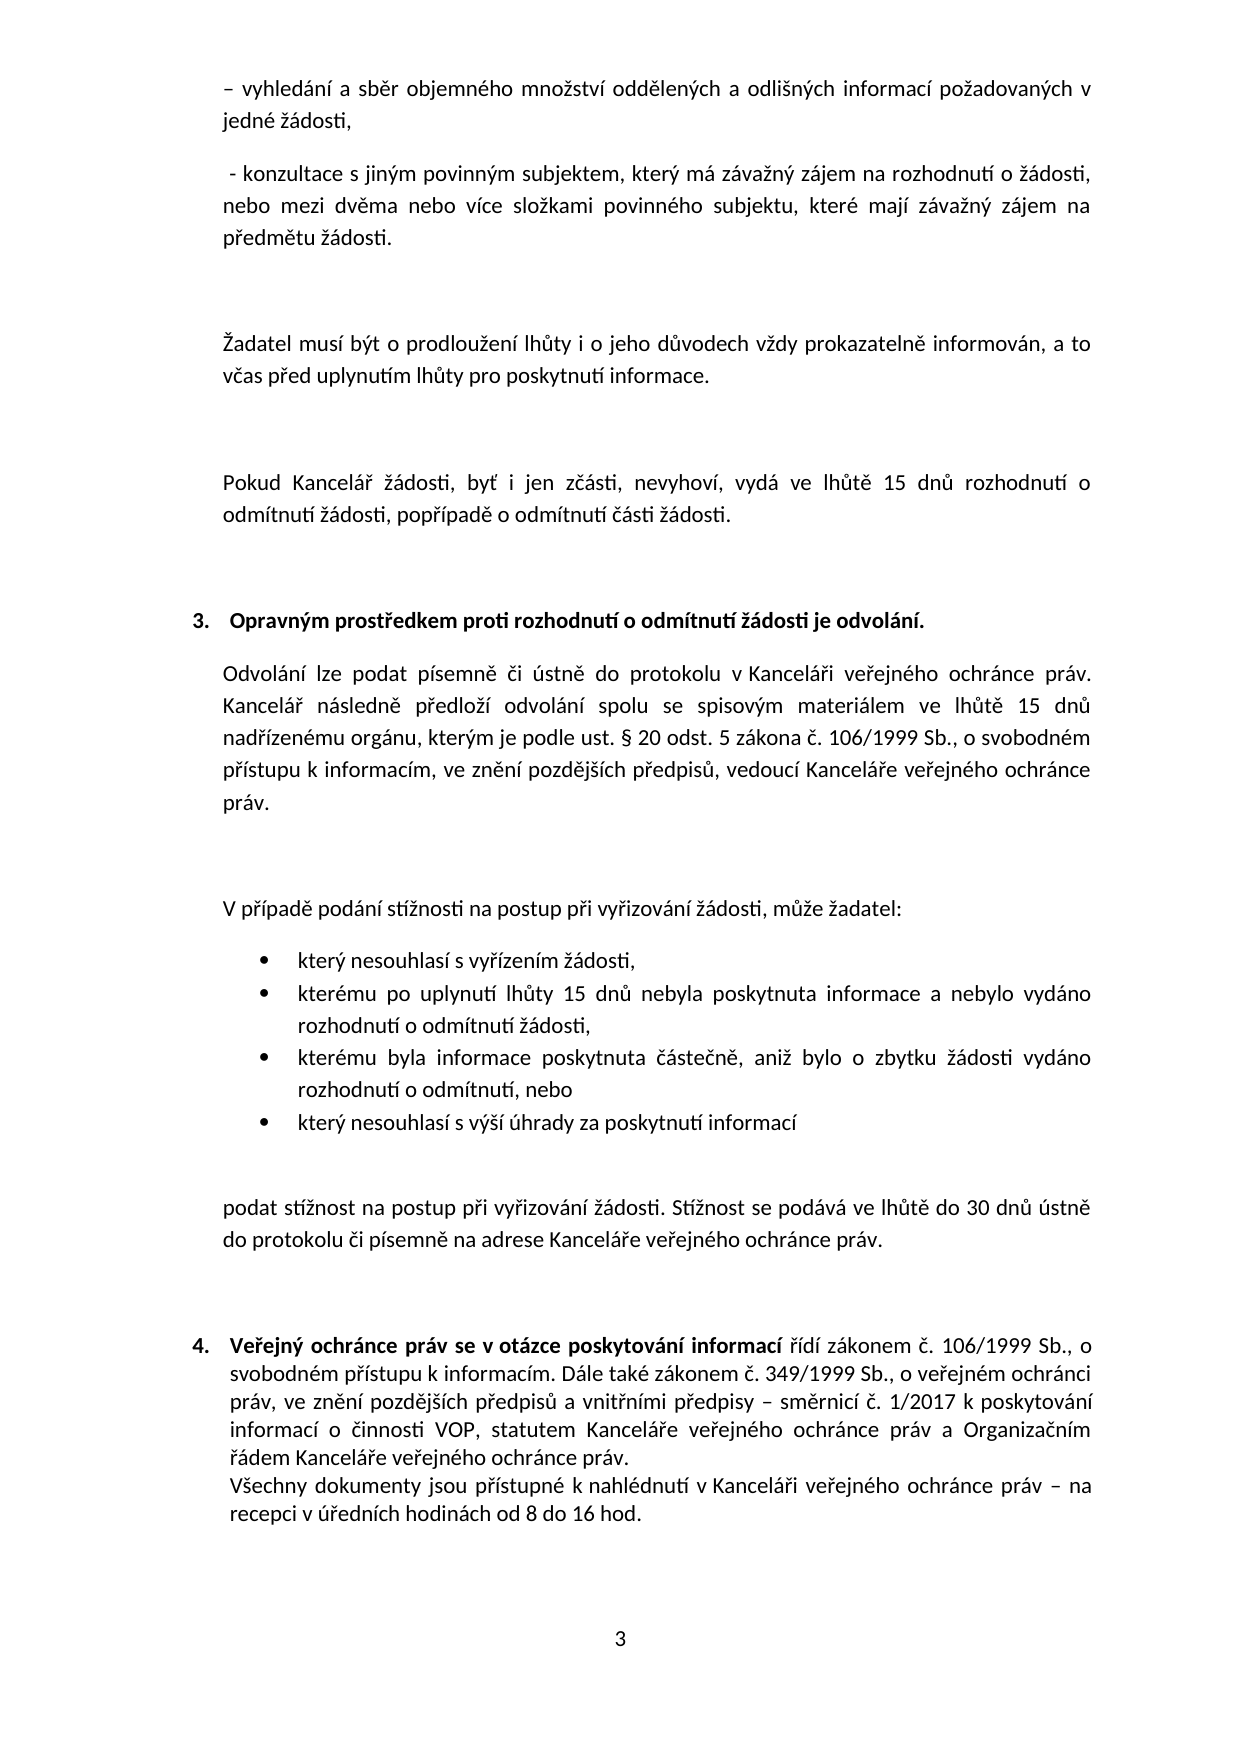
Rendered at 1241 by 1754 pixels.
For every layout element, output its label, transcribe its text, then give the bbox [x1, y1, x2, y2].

text Žadatel musí být o prodloužení lhůty i o jeho důvodech vždy prokazatelně informován, a to včas před uplynutím lhůty pro poskytnutí informace. [223, 329, 1093, 389]
list který nesouhlasí s výší úhrady za poskytnutí informací [260, 1108, 1093, 1136]
list kterému po uplynutí lhůty 15 dnů nebyla poskytnuta informace a nebylo vydáno rozhodnutí o odmítnutí žádosti, [260, 979, 1093, 1039]
list kterému byla informace poskytnuta částečně, aniž bylo o zbytku žádosti vydáno rozhodnutí o odmítnutí, nebo [260, 1043, 1093, 1103]
list Opravným prostředkem proti rozhodnutí o odmítnutí žádosti je odvolání. [192, 606, 1093, 634]
text Pokud Kancelář žádosti, byť i jen zčásti, nevyhoví, vydá ve lhůtě 15 dnů rozhodnutí o odmítnutí žádosti, popřípadě o odmítnutí části žádosti. [223, 468, 1093, 528]
text Všechny dokumenty jsou přístupné k nahlédnutí v Kanceláři veřejného ochránce práv – na recepci v úředních hodinách od 8 do 16 hod. [229, 1471, 1093, 1527]
text podat stížnost na postup při vyřizování žádosti. Stížnost se podává ve lhůtě do 30 dnů ústně do protokolu či písemně na adrese Kanceláře veřejného ochránce práv. [223, 1193, 1093, 1253]
list Veřejný ochránce práv se v otázce poskytování informací řídí zákonem č. 106/1999 Sb., o svobodném přístupu k informacím. Dále také zákonem č. 349/1999 Sb., o veřejném ochránci práv, ve znění pozdějších předpisů a vnitřními předpisy – směrnicí č. 1/2017 k poskytování informací o činnosti VOP, statutem Kanceláře veřejného ochránce práv a Organizačním řádem Kanceláře veřejného ochránce práv. [192, 1331, 1093, 1471]
text - konzultace s jiným povinným subjektem, který má závažný zájem na rozhodnutí o žádosti, nebo mezi dvěma nebo více složkami povinného subjektu, které mají závažný zájem na předmětu žádosti. [223, 159, 1093, 251]
list který nesouhlasí s vyřízením žádosti, [260, 947, 1093, 975]
text V případě podání stížnosti na postup při vyřizování žádosti, může žadatel: [223, 894, 1093, 922]
text Odvolání lze podat písemně či ústně do protokolu v Kanceláři veřejného ochránce práv. Kancelář následně předloží odvolání spolu se spisovým materiálem ve lhůtě 15 dnů nadřízenému orgánu, kterým je podle ust. § 20 odst. 5 zákona č. 106/1999 Sb., o svobodném přístupu k informacím, ve znění pozdějších předpisů, vedoucí Kanceláře veřejného ochránce práv. [223, 659, 1093, 816]
text – vyhledání a sběr objemného množství oddělených a odlišných informací požadovaných v jedné žádosti, [223, 74, 1093, 134]
